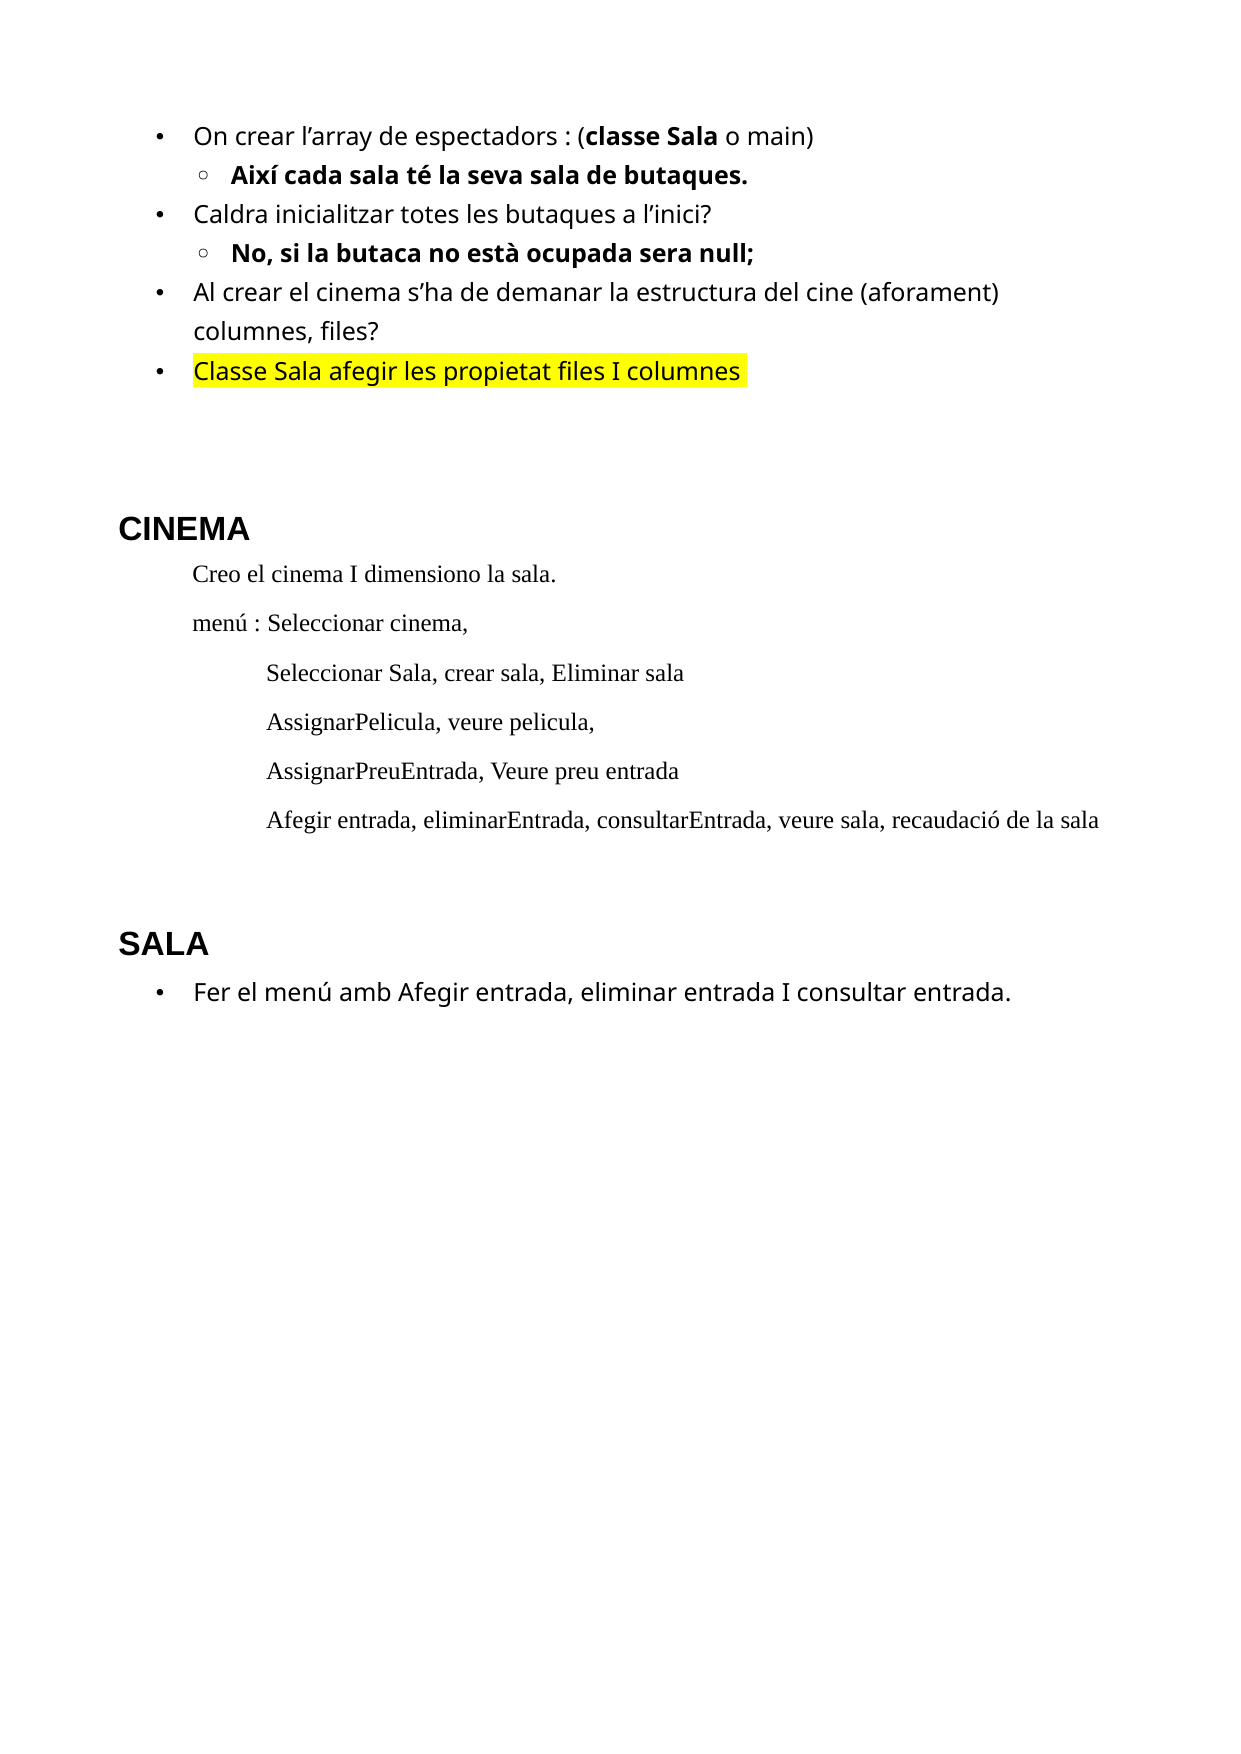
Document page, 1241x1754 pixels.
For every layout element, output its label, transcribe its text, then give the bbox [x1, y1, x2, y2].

list No, si la butaca no està ocupada sera null; [193, 236, 1122, 270]
list Classe Sala afegir les propietat files I columnes [156, 353, 1122, 387]
text Afegir entrada, eliminarEntrada, consultarEntrada, veure sala, recaudació de la sala [118, 805, 1122, 833]
text Creo el cinema I dimensiono la sala. [118, 559, 1122, 588]
text AssignarPreuEntrada, Veure preu entrada [118, 756, 1122, 784]
list Al crear el cinema s’ha de demanar la estructura del cine (aforament) columnes, files? [156, 275, 1122, 348]
list Caldra inicialitzar totes les butaques a l’inici? [156, 196, 1122, 231]
list On crear l’array de espectadors : (classe Sala o main) [156, 118, 1122, 152]
text AssignarPelicula, veure pelicula, [118, 707, 1122, 735]
list Fer el menú amb Afegir entrada, eliminar entrada I consultar entrada. [156, 975, 1122, 1009]
text menú : Seleccionar cinema, [118, 608, 1122, 637]
text Seleccionar Sala, crear sala, Eliminar sala [118, 658, 1122, 686]
list Així cada sala té la seva sala de butaques. [193, 157, 1122, 191]
subtitle SALA [118, 924, 1122, 962]
subtitle CINEMA [118, 508, 1122, 547]
